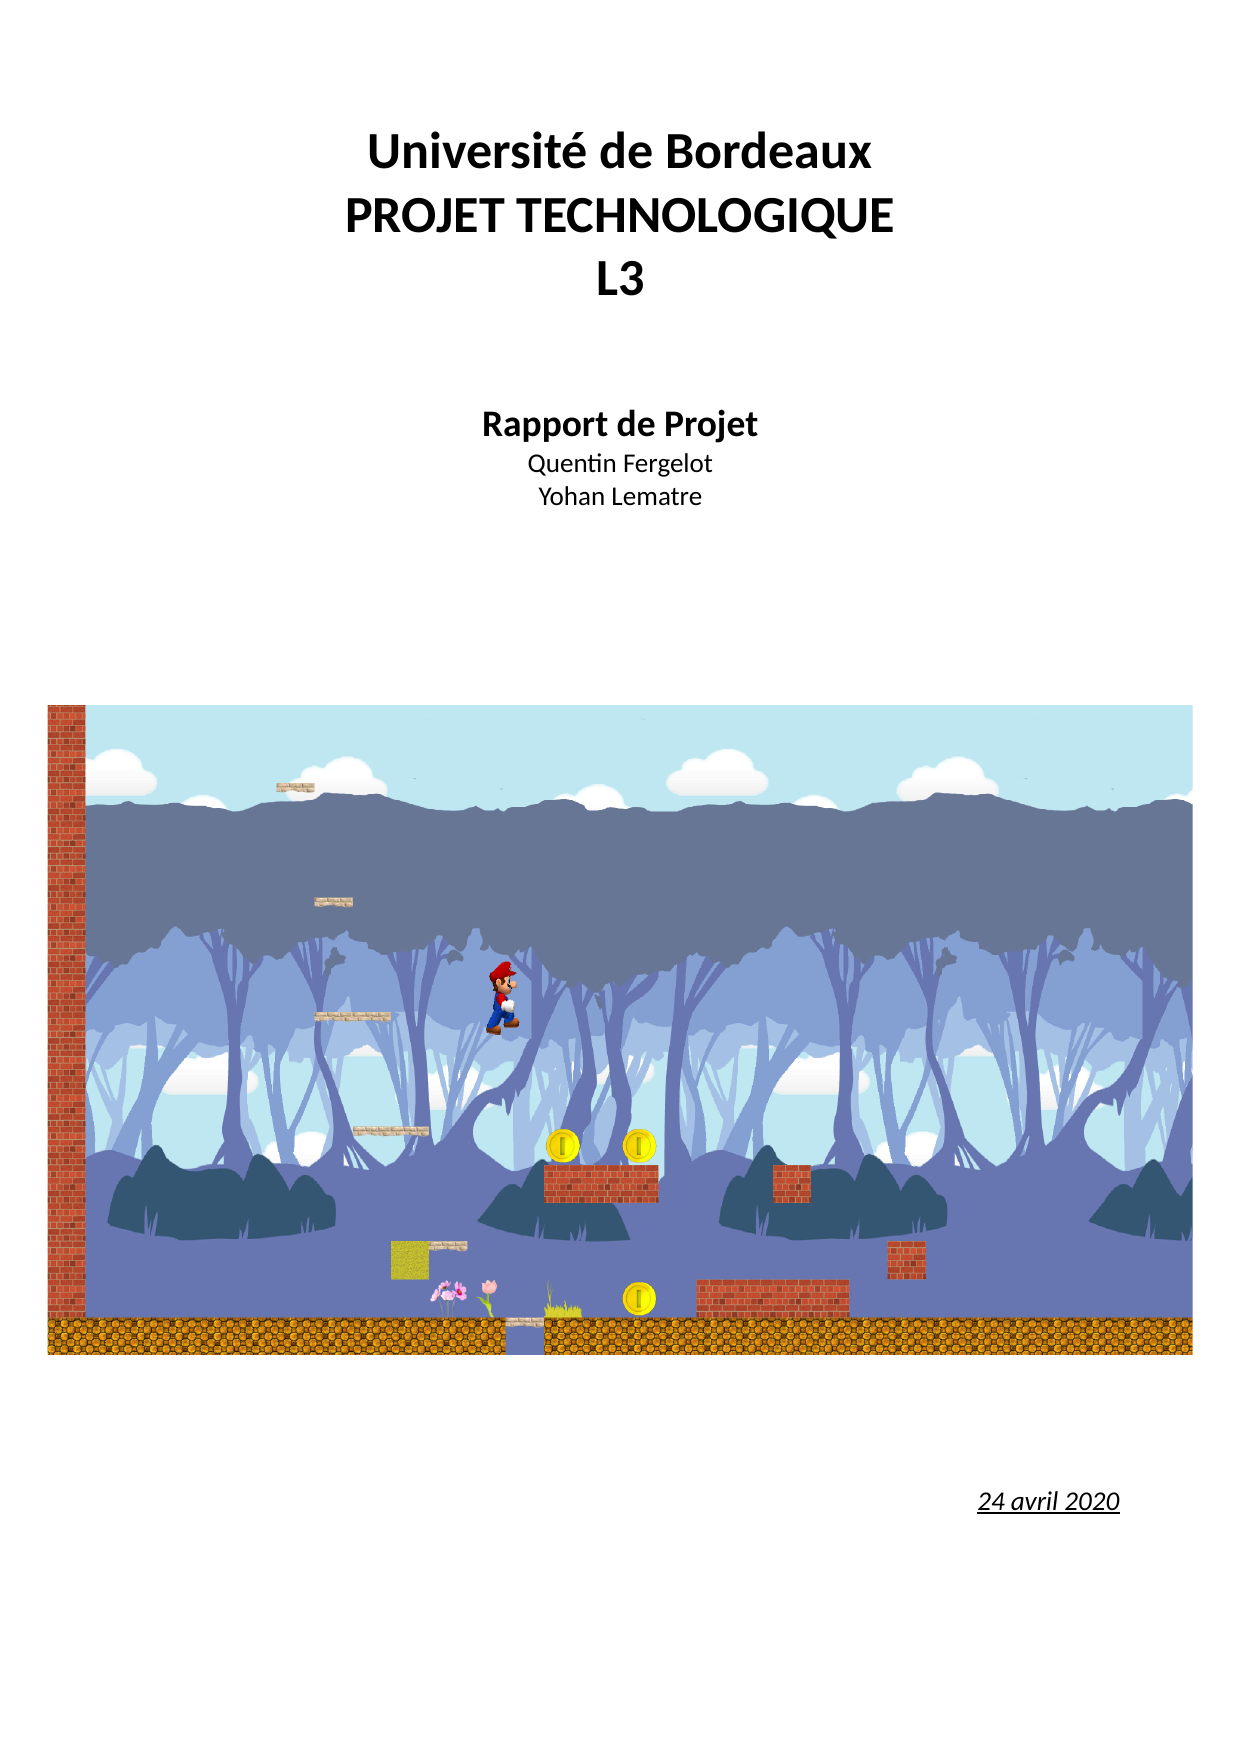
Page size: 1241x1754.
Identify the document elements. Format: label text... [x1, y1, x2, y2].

text 24 avril 2020 [118, 1484, 1122, 1517]
text Rapport de Projet [118, 400, 1122, 446]
text Université de Bordeaux [118, 118, 1122, 182]
text L3 [118, 245, 1122, 309]
text Quentin Fergelot [118, 446, 1122, 479]
text Yohan Lematre [118, 479, 1122, 512]
text PROJET TECHNOLOGIQUE [118, 182, 1122, 245]
